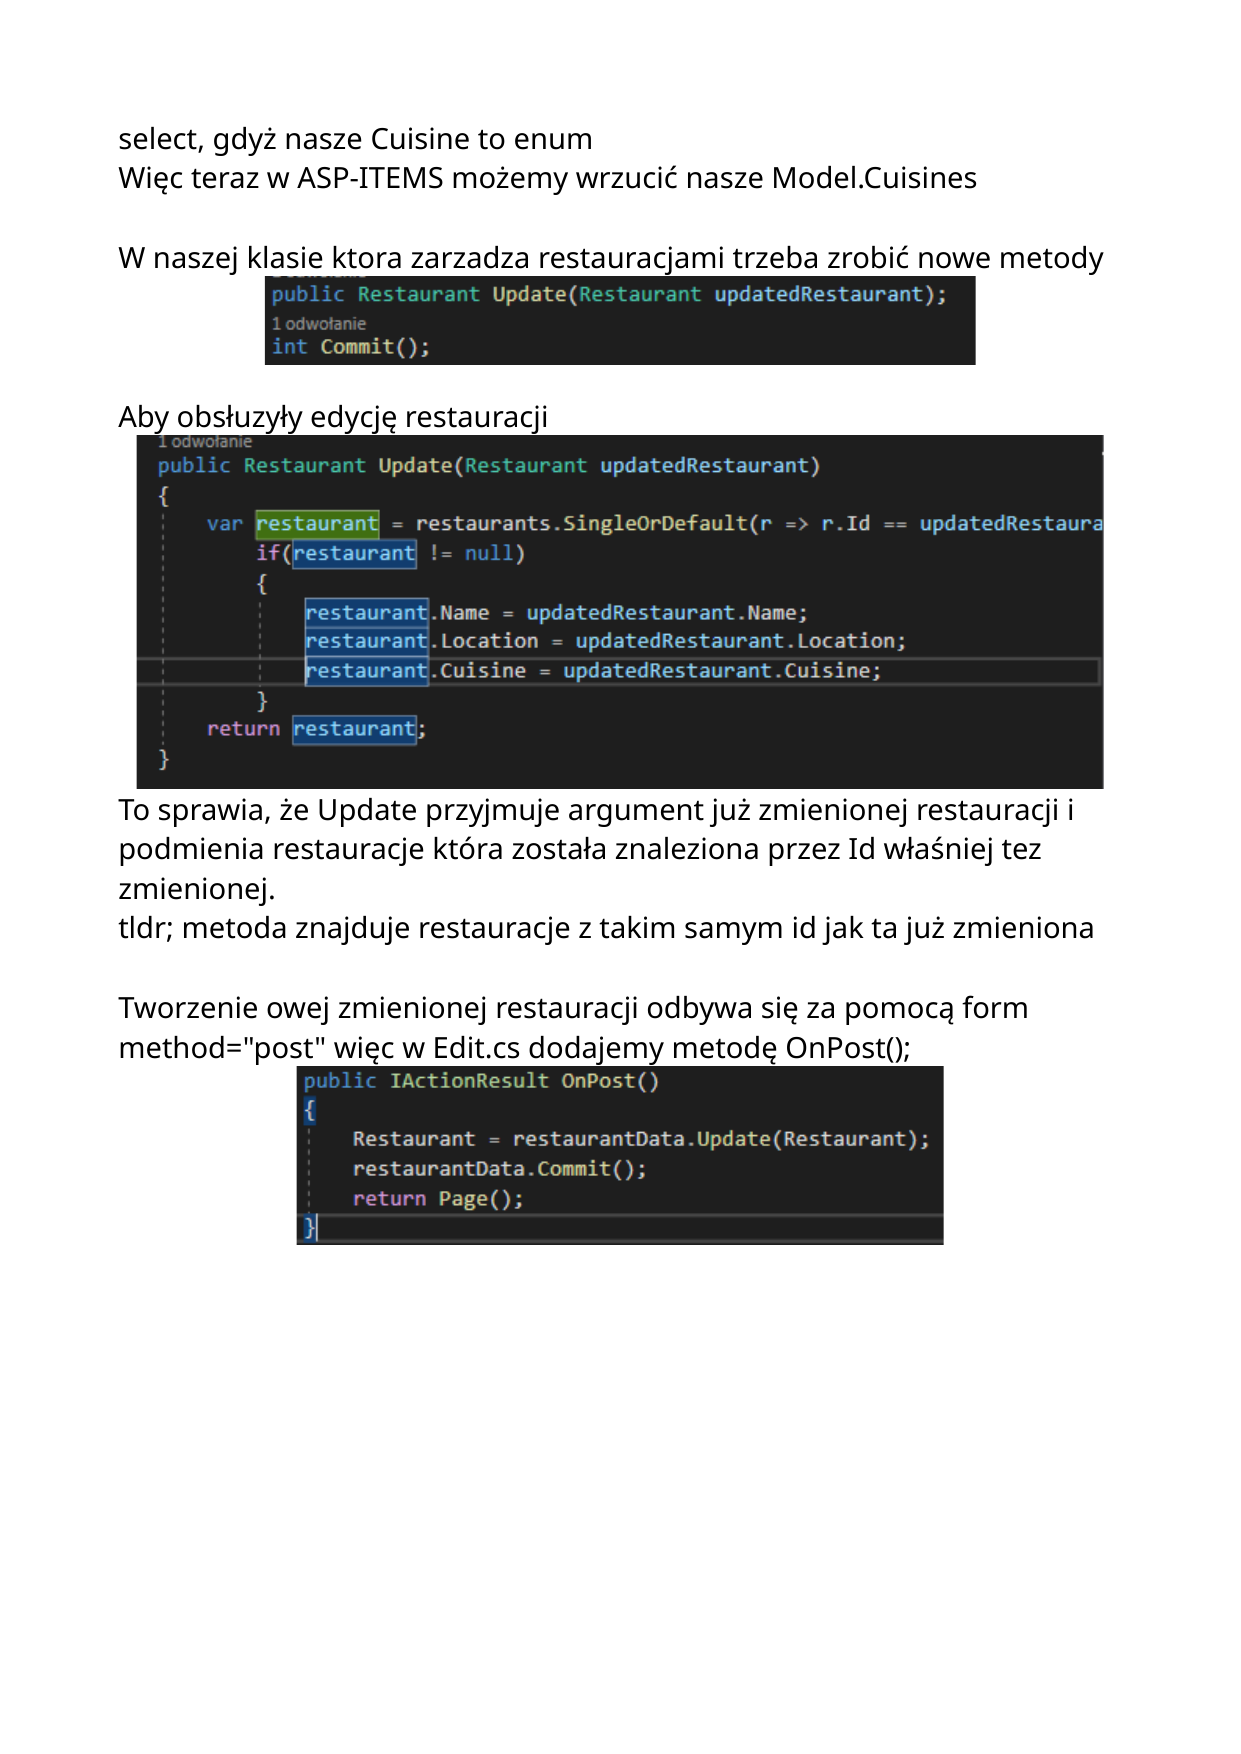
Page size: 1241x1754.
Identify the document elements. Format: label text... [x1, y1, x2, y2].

text tldr; metoda znajduje restauracje z takim samym id jak ta już zmieniona [118, 908, 1122, 947]
text W naszej klasie ktora zarzadza restauracjami trzeba zrobić nowe metody [118, 237, 1122, 277]
text Aby obsłuzyły edycję restauracji [118, 396, 1122, 436]
picture [264, 276, 976, 365]
picture [296, 1066, 944, 1245]
text Więc teraz w ASP-ITEMS możemy wrzucić nasze Model.Cuisines [118, 158, 1122, 197]
text Tworzenie owej zmienionej restauracji odbywa się za pomocą form method="post" więc w Edit.cs dodajemy metodę OnPost(); [118, 987, 1122, 1067]
picture [136, 435, 1104, 789]
text select, gdyż nasze Cuisine to enum [118, 118, 1122, 158]
text To sprawia, że Update przyjmuje argument już zmienionej restauracji i podmienia restauracje która została znaleziona przez Id właśniej tez zmienionej. [118, 436, 1122, 908]
